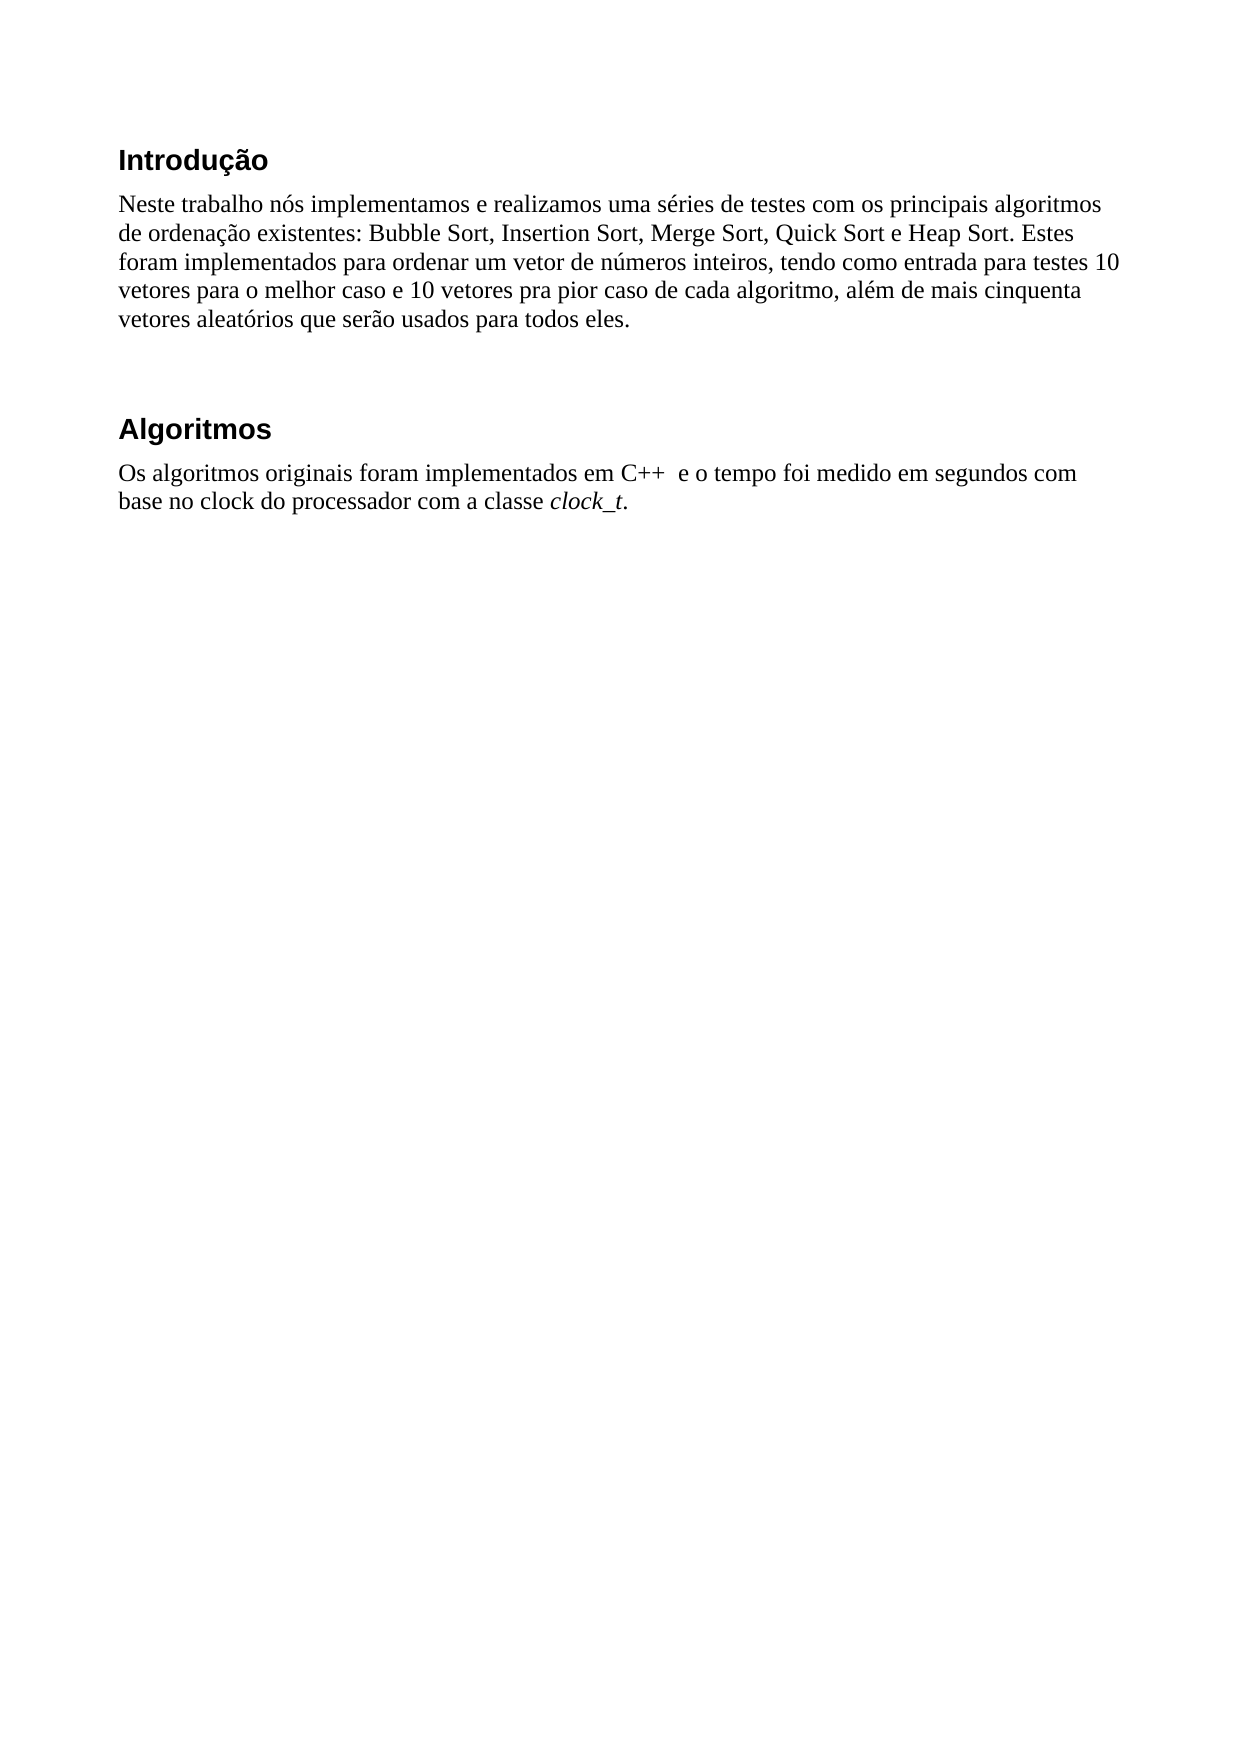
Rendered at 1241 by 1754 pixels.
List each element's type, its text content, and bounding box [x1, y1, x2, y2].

text Neste trabalho nós implementamos e realizamos uma séries de testes com os principais algoritmos de ordenação existentes: Bubble Sort, Insertion Sort, Merge Sort, Quick Sort e Heap Sort. Estes foram implementados para ordenar um vetor de números inteiros, tendo como entrada para testes 10 vetores para o melhor caso e 10 vetores pra pior caso de cada algoritmo, além de mais cinquenta vetores aleatórios que serão usados para todos eles. [118, 189, 1122, 333]
subtitle Introdução [118, 143, 1122, 177]
text Os algoritmos originais foram implementados em C++ e o tempo foi medido em segundos com base no clock do processador com a classe clock_t. [118, 458, 1122, 515]
subtitle Algoritmos [118, 412, 1122, 445]
